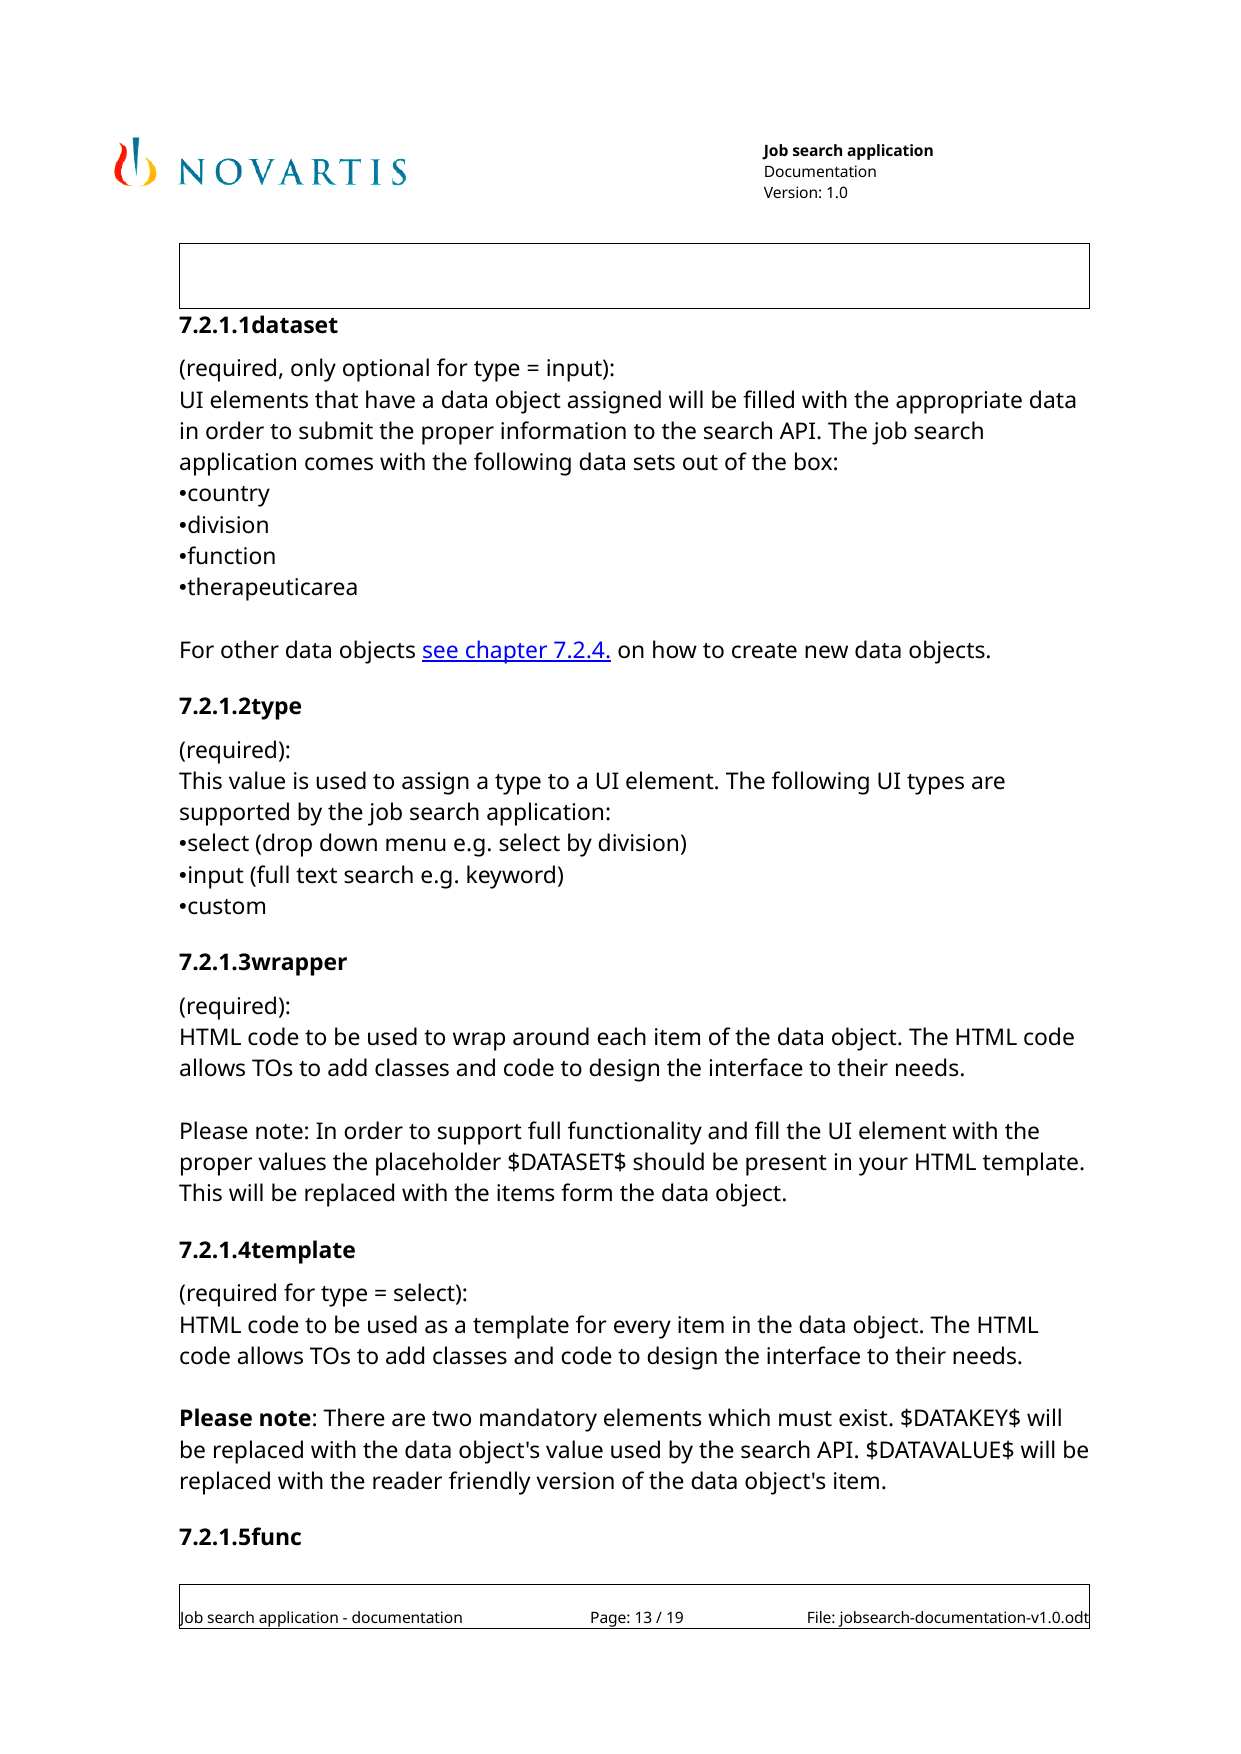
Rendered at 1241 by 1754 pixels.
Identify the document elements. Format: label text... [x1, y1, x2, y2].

text For other data objects see chapter 7.2.4. on how to create new data objects. [179, 634, 1090, 665]
list division [179, 509, 1090, 540]
text HTML code to be used to wrap around each item of the data object. The HTML code allows TOs to add classes and code to design the interface to their needs. [179, 1021, 1090, 1084]
list select (drop down menu e.g. select by division) [179, 827, 1090, 859]
list therapeuticarea [179, 571, 1090, 602]
text (required): [179, 734, 1090, 765]
list function [179, 540, 1090, 571]
text (required, only optional for type = input): [179, 352, 1090, 384]
subtitle func [179, 1521, 1090, 1552]
text (required): [179, 990, 1090, 1021]
text UI elements that have a data object assigned will be filled with the appropriate data in order to submit the proper information to the search API. The job search application comes with the following data sets out of the box: [179, 384, 1090, 477]
text This value is used to assign a type to a UI element. The following UI types are supported by the job search application: [179, 765, 1090, 827]
text Please note: In order to support full functionality and fill the UI element with the proper values the placeholder $DATASET$ should be present in your HTML template. This will be replaced with the items form the data object. [179, 1115, 1090, 1209]
list custom [179, 890, 1090, 921]
list input (full text search e.g. keyword) [179, 859, 1090, 890]
text HTML code to be used as a template for every item in the data object. The HTML code allows TOs to add classes and code to design the interface to their needs. [179, 1309, 1090, 1371]
subtitle dataset [179, 309, 1090, 340]
subtitle template [179, 1234, 1090, 1265]
subtitle type [179, 690, 1090, 721]
list country [179, 477, 1090, 509]
text Please note: There are two mandatory elements which must exist. $DATAKEY$ will be replaced with the data object's value used by the search API. $DATAVALUE$ will be replaced with the reader friendly version of the data object's item. [179, 1402, 1090, 1496]
subtitle wrapper [179, 946, 1090, 977]
text (required for type = select): [179, 1277, 1090, 1309]
